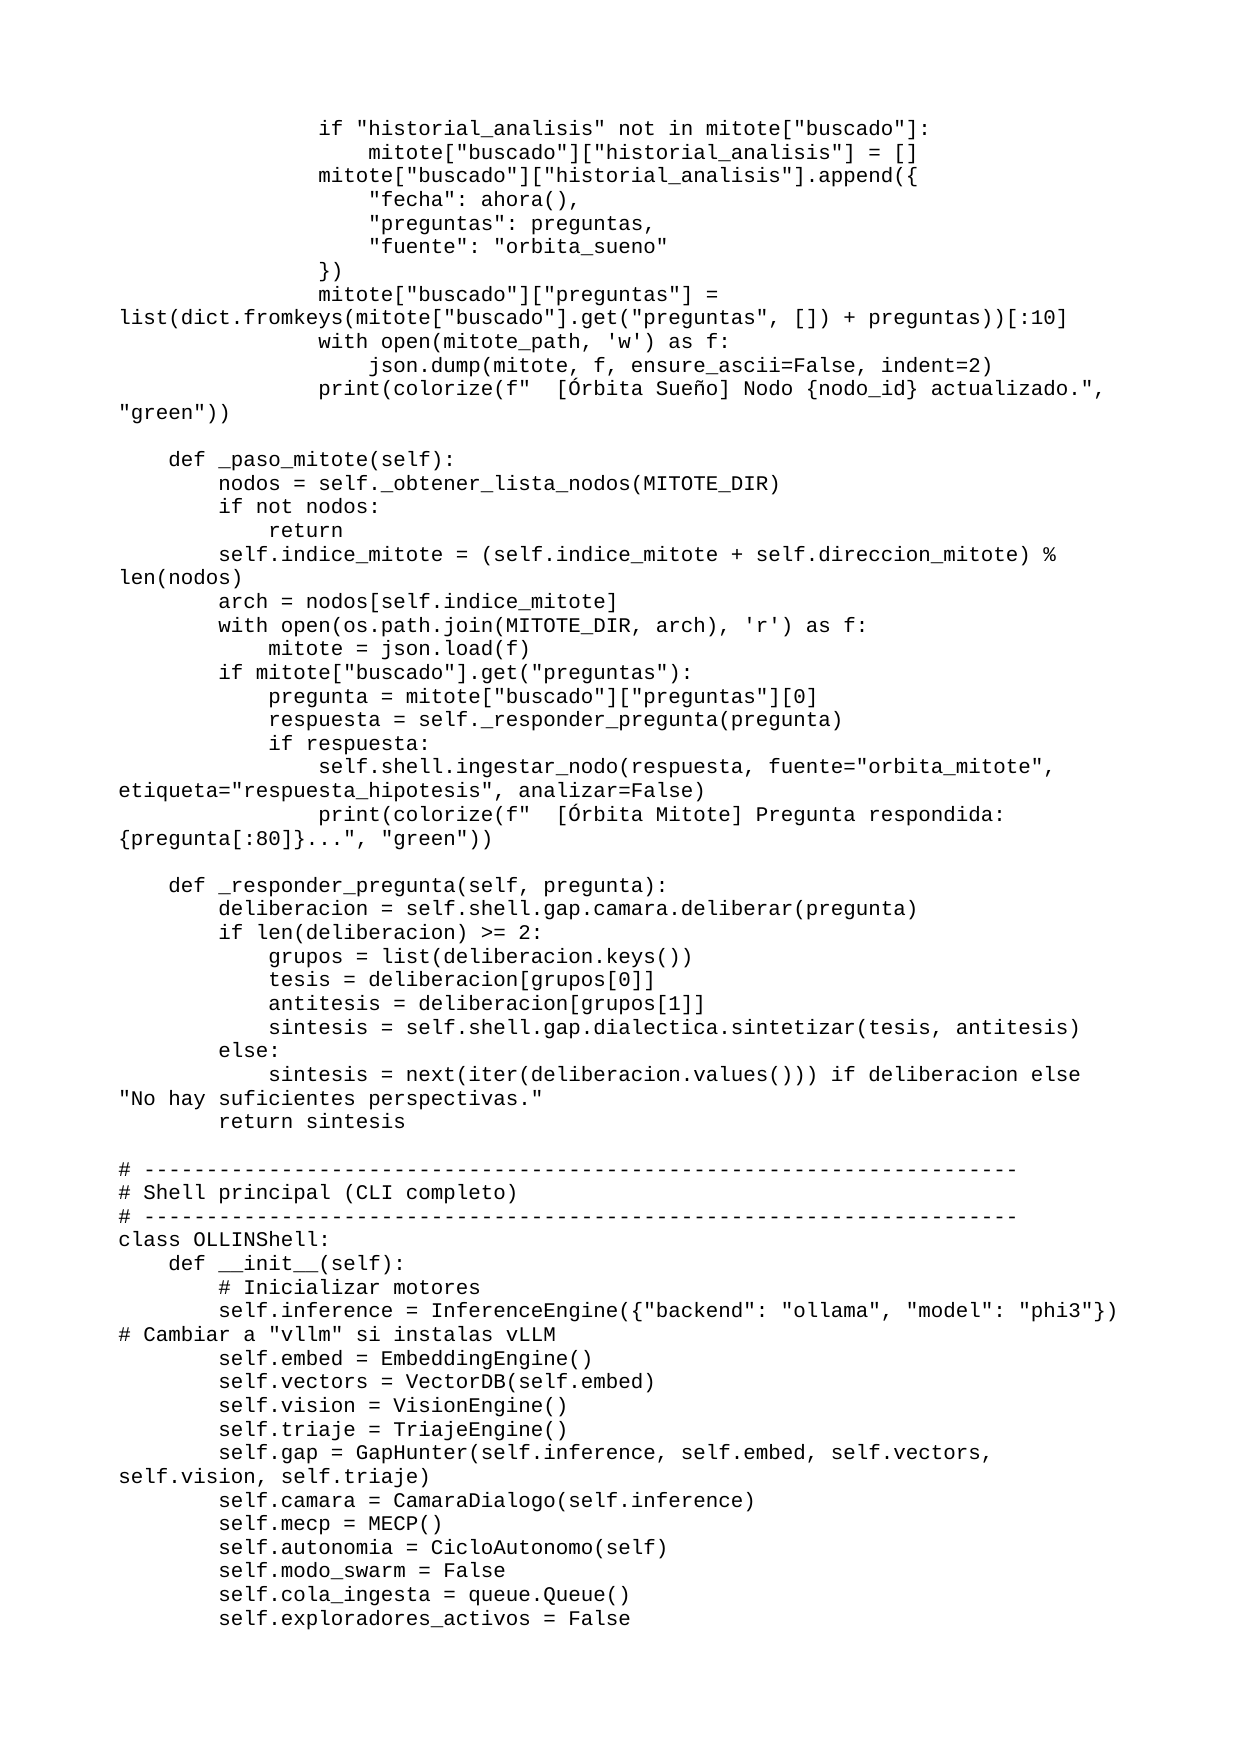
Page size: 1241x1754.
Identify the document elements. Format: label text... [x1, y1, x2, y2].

text self.embed = EmbeddingEngine() [118, 1348, 1122, 1371]
text pregunta = mitote["buscado"]["preguntas"][0] [118, 686, 1122, 709]
text self.shell.ingestar_nodo(respuesta, fuente="orbita_mitote", etiqueta="respuesta_hipotesis", analizar=False) [118, 757, 1122, 804]
text def _paso_mitote(self): [118, 449, 1122, 473]
text self.vision = VisionEngine() [118, 1395, 1122, 1419]
text nodos = self._obtener_lista_nodos(MITOTE_DIR) [118, 473, 1122, 496]
text if len(deliberacion) >= 2: [118, 922, 1122, 946]
text json.dump(mitote, f, ensure_ascii=False, indent=2) [118, 354, 1122, 378]
text self.vectors = VectorDB(self.embed) [118, 1371, 1122, 1395]
text "fuente": "orbita_sueno" [118, 236, 1122, 260]
text antitesis = deliberacion[grupos[1]] [118, 993, 1122, 1017]
text if respuesta: [118, 733, 1122, 757]
text self.inference = InferenceEngine({"backend": "ollama", "model": "phi3"}) # Cambiar a "vllm" si instalas vLLM [118, 1300, 1122, 1348]
text # Inicializar motores [118, 1277, 1122, 1300]
text mitote["buscado"]["historial_analisis"] = [] [118, 142, 1122, 165]
text self.exploradores_activos = False [118, 1608, 1122, 1631]
text return sintesis [118, 1111, 1122, 1135]
text self.indice_mitote = (self.indice_mitote + self.direccion_mitote) % len(nodos) [118, 544, 1122, 591]
text print(colorize(f" [Órbita Sueño] Nodo {nodo_id} actualizado.", "green")) [118, 378, 1122, 426]
text sintesis = self.shell.gap.dialectica.sintetizar(tesis, antitesis) [118, 1017, 1122, 1040]
text print(colorize(f" [Órbita Mitote] Pregunta respondida: {pregunta[:80]}...", "green")) [118, 804, 1122, 851]
text with open(os.path.join(MITOTE_DIR, arch), 'r') as f: [118, 615, 1122, 638]
text self.mecp = MECP() [118, 1513, 1122, 1537]
text tesis = deliberacion[grupos[0]] [118, 969, 1122, 993]
text if not nodos: [118, 496, 1122, 520]
text def _responder_pregunta(self, pregunta): [118, 875, 1122, 898]
text "fecha": ahora(), [118, 189, 1122, 213]
text self.autonomia = CicloAutonomo(self) [118, 1537, 1122, 1561]
text # ---------------------------------------------------------------------- [118, 1158, 1122, 1182]
text mitote = json.load(f) [118, 638, 1122, 662]
text deliberacion = self.shell.gap.camara.deliberar(pregunta) [118, 898, 1122, 922]
text else: [118, 1040, 1122, 1064]
text class OLLINShell: [118, 1229, 1122, 1253]
text mitote["buscado"]["historial_analisis"].append({ [118, 165, 1122, 189]
text with open(mitote_path, 'w') as f: [118, 331, 1122, 354]
text return [118, 520, 1122, 544]
text respuesta = self._responder_pregunta(pregunta) [118, 709, 1122, 733]
text if mitote["buscado"].get("preguntas"): [118, 662, 1122, 686]
text self.modo_swarm = False [118, 1561, 1122, 1584]
text if "historial_analisis" not in mitote["buscado"]: [118, 118, 1122, 142]
text self.cola_ingesta = queue.Queue() [118, 1584, 1122, 1608]
text sintesis = next(iter(deliberacion.values())) if deliberacion else "No hay suficientes perspectivas." [118, 1064, 1122, 1111]
text self.camara = CamaraDialogo(self.inference) [118, 1489, 1122, 1513]
text def __init__(self): [118, 1253, 1122, 1277]
text # ---------------------------------------------------------------------- [118, 1206, 1122, 1229]
text mitote["buscado"]["preguntas"] = list(dict.fromkeys(mitote["buscado"].get("preguntas", []) + preguntas))[:10] [118, 284, 1122, 331]
text }) [118, 260, 1122, 284]
text "preguntas": preguntas, [118, 213, 1122, 236]
text # Shell principal (CLI completo) [118, 1182, 1122, 1206]
text self.triaje = TriajeEngine() [118, 1419, 1122, 1442]
text arch = nodos[self.indice_mitote] [118, 591, 1122, 615]
text grupos = list(deliberacion.keys()) [118, 946, 1122, 969]
text self.gap = GapHunter(self.inference, self.embed, self.vectors, self.vision, self.triaje) [118, 1442, 1122, 1489]
